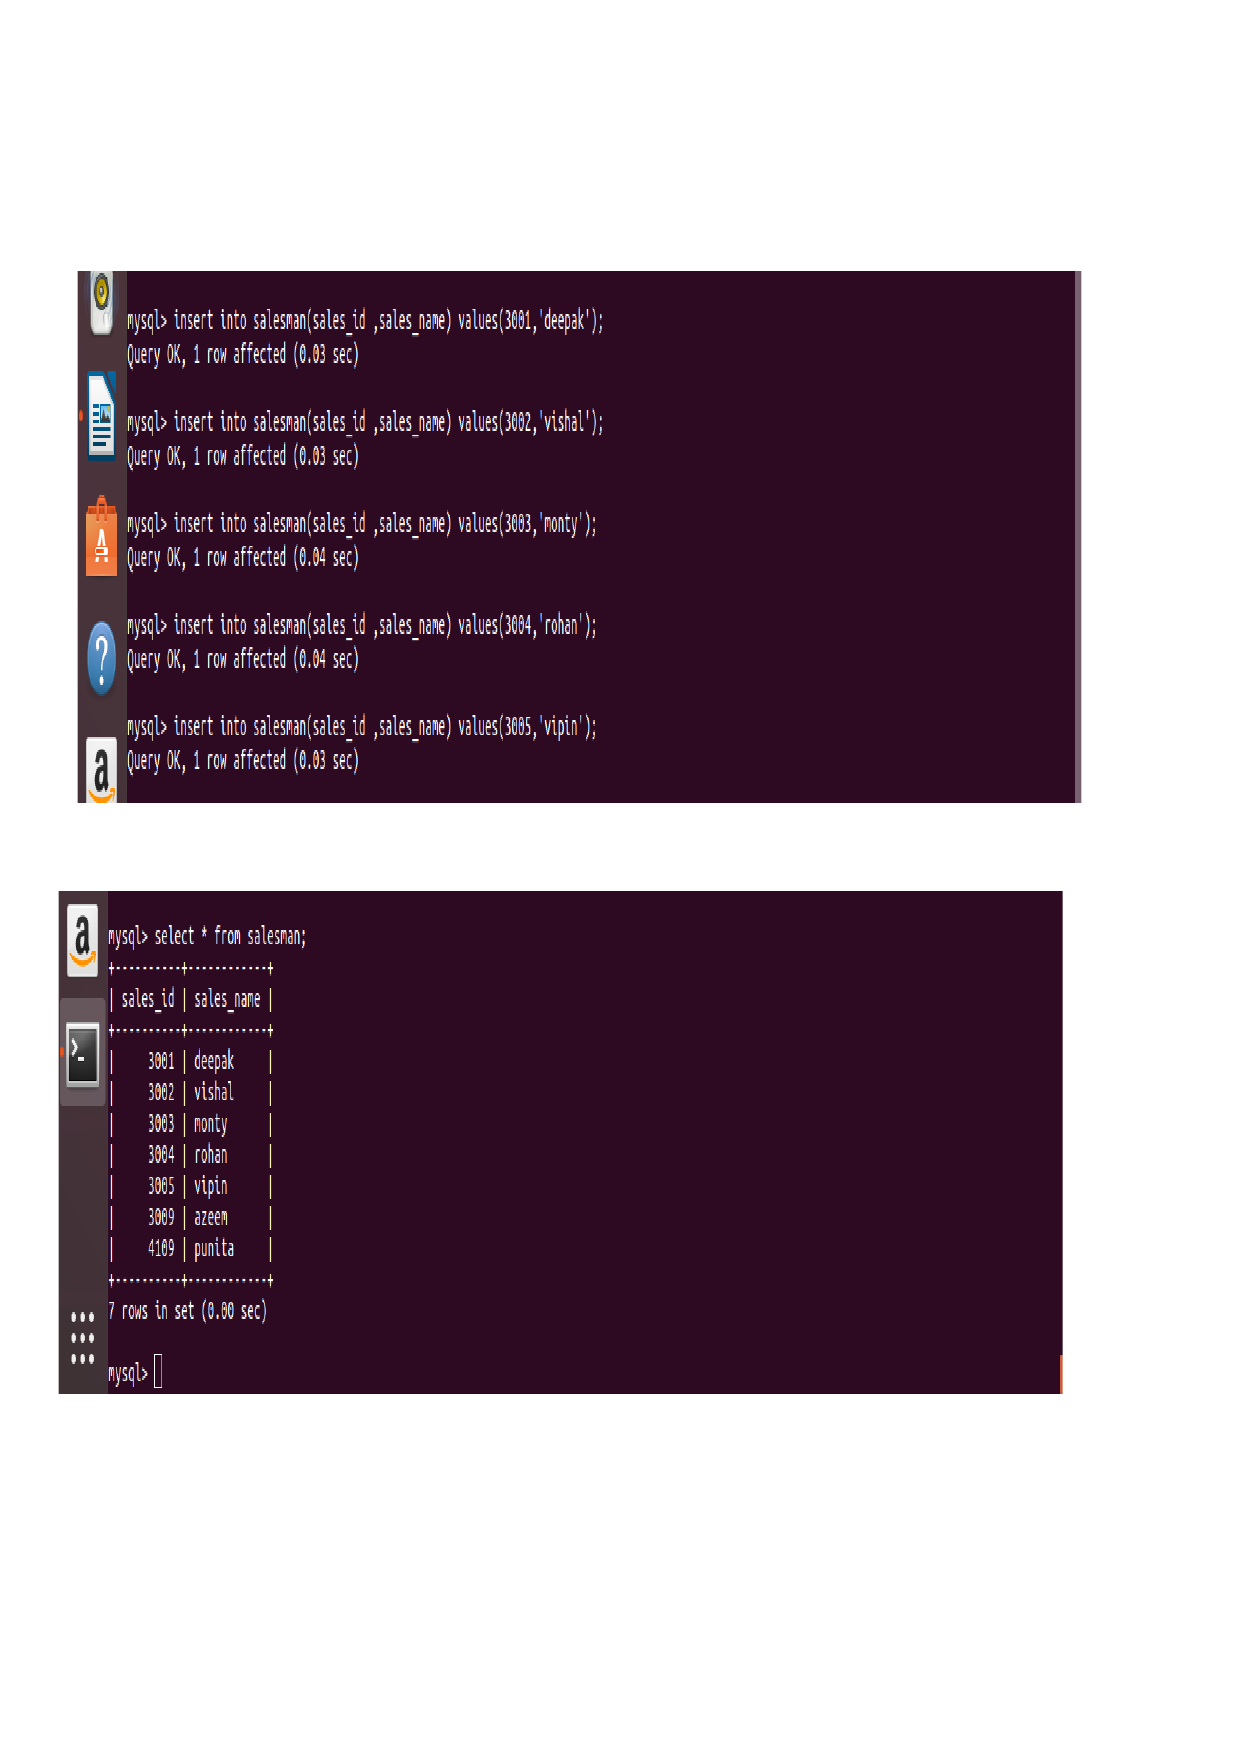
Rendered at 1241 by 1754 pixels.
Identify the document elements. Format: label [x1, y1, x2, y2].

picture [77, 271, 1082, 803]
picture [58, 891, 1063, 1392]
